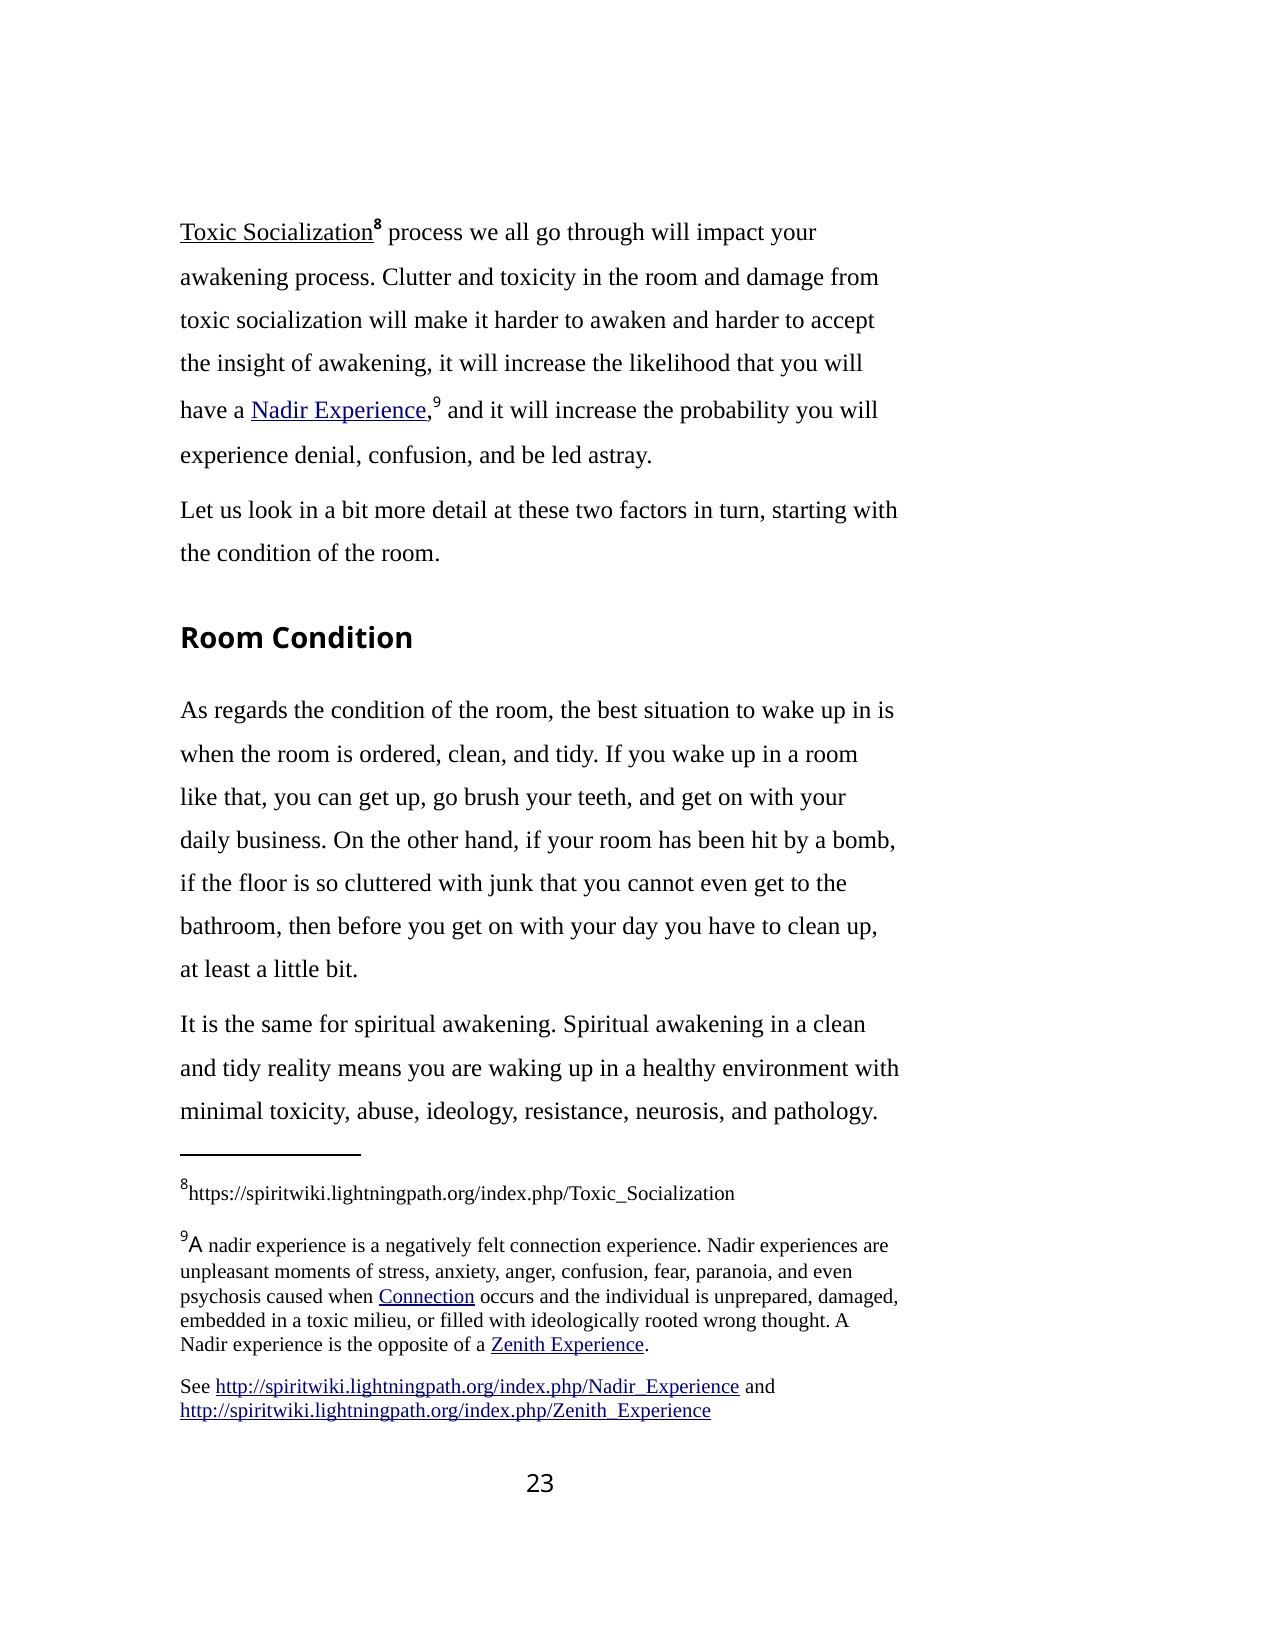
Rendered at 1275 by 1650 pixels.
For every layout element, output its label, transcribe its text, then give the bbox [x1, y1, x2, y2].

subtitle Room Condition [180, 617, 900, 657]
text A nadir experience is a negatively felt connection experience. Nadir experiences are unpleasant moments of stress, anxiety, anger, confusion, fear, paranoia, and even psychosis caused when Connection occurs and the individual is unprepared, damaged, embedded in a toxic milieu, or filled with ideologically rooted wrong thought. A Nadir experience is the opposite of a Zenith Experience. [180, 1225, 900, 1356]
text See http://spiritwiki.lightningpath.org/index.php/Nadir_Experience and http://spiritwiki.lightningpath.org/index.php/Zenith_Experience [180, 1374, 900, 1422]
text Toxic Socialization process we all go through will impact your awakening process. Clutter and toxicity in the room and damage from toxic socialization will make it harder to awaken and harder to accept the insight of awakening, it will increase the likelihood that you will have a Nadir Experience, and it will increase the probability you will experience denial, confusion, and be led astray. [180, 213, 900, 468]
text It is the same for spiritual awakening. Spiritual awakening in a clean and tidy reality means you are waking up in a healthy environment with minimal toxicity, abuse, ideology, resistance, neurosis, and pathology. [180, 1009, 900, 1124]
text https://spiritwiki.lightningpath.org/index.php/Toxic_Socialization [180, 1173, 900, 1207]
text As regards the condition of the room, the best situation to wake up in is when the room is ordered, clean, and tidy. If you wake up in a room like that, you can get up, go brush your teeth, and get on with your daily business. On the other hand, if your room has been hit by a bomb, if the floor is so cluttered with junk that you cannot even get to the bathroom, then before you get on with your day you have to clean up, at least a little bit. [180, 696, 900, 983]
text Let us look in a bit more detail at these two factors in turn, starting with the condition of the room. [180, 495, 900, 567]
